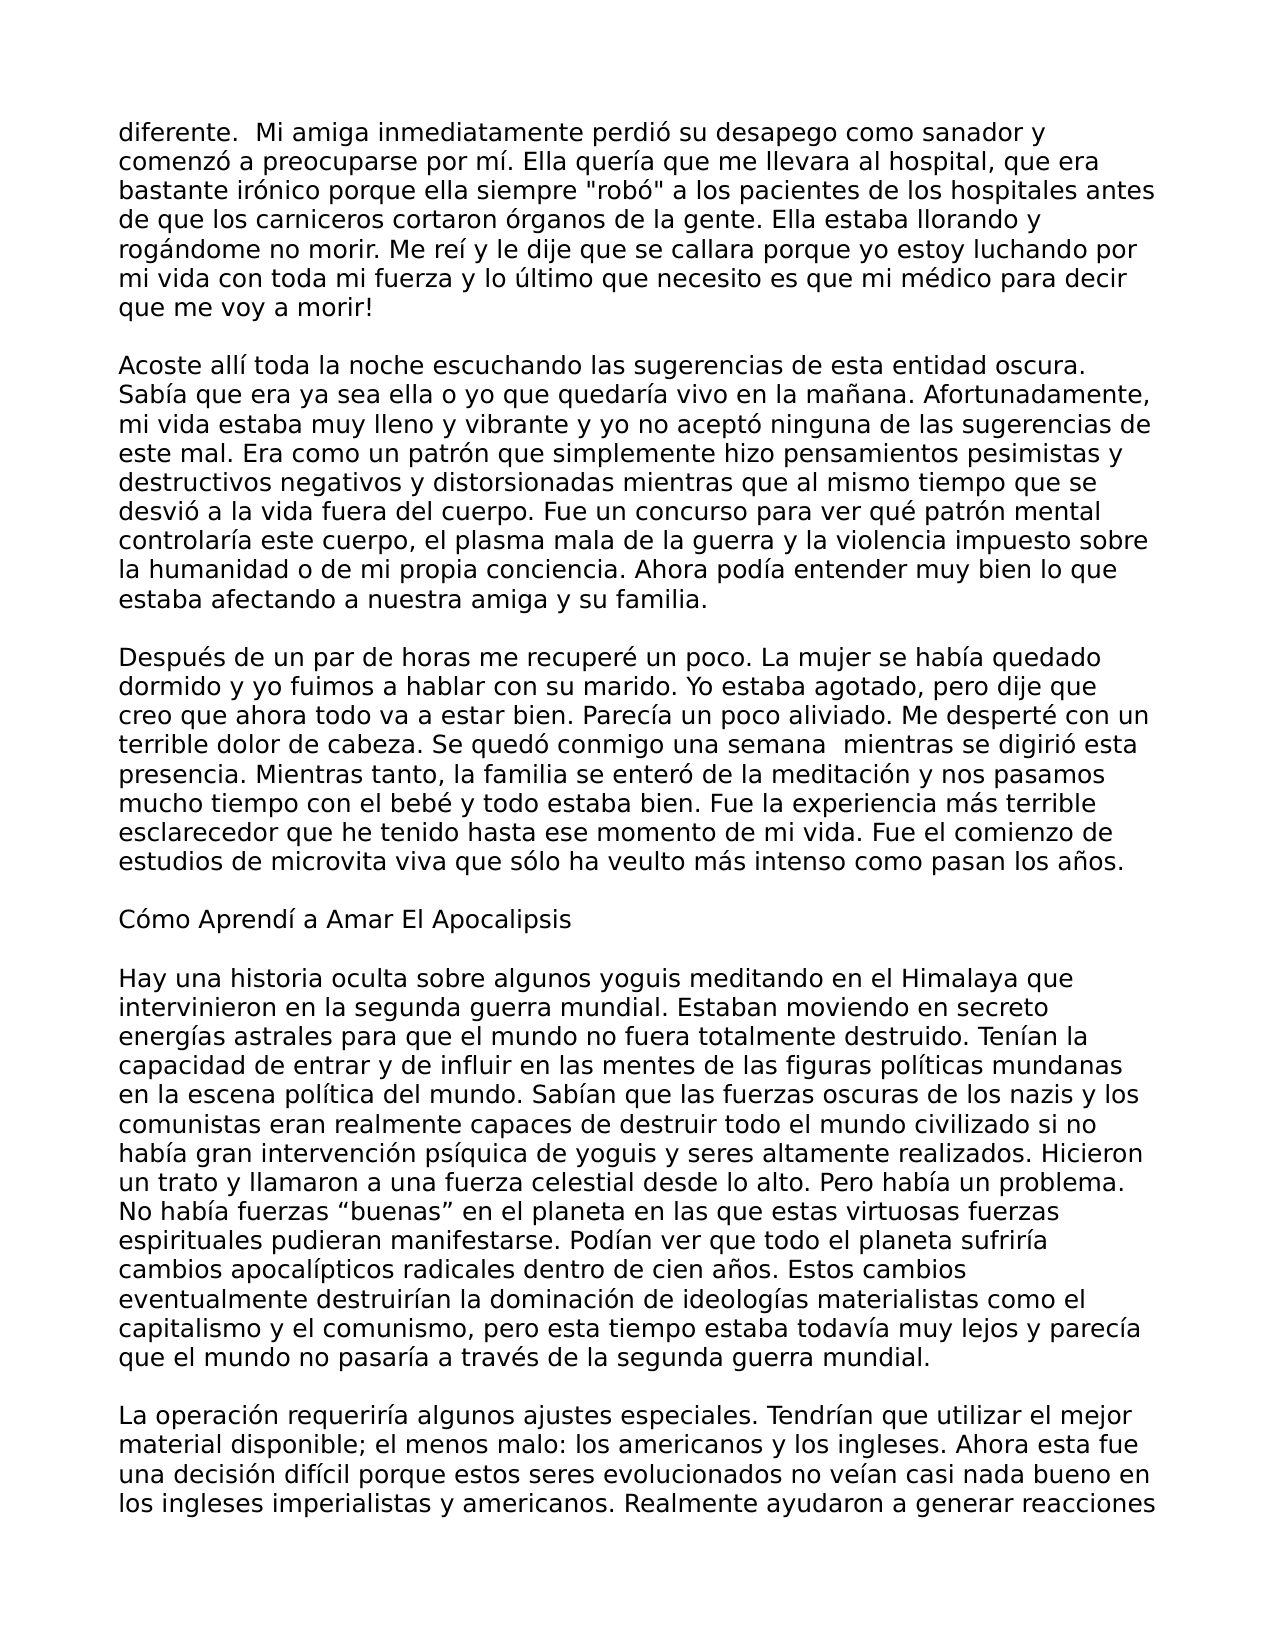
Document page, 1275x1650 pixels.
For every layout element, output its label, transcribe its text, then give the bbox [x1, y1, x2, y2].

text diferente. Mi amiga inmediatamente perdió su desapego como sanador y comenzó a preocuparse por mí. Ella quería que me llevara al hospital, que era bastante irónico porque ella siempre "robó" a los pacientes de los hospitales antes de que los carniceros cortaron órganos de la gente. Ella estaba llorando y rogándome no morir. Me reí y le dije que se callara porque yo estoy luchando por mi vida con toda mi fuerza y ​​lo último que necesito es que mi médico para decir que me voy a morir! Acoste allí toda la noche escuchando las sugerencias de esta entidad oscura. Sabía que era ya sea ella o yo que quedaría vivo en la mañana. Afortunadamente, mi vida estaba muy lleno y vibrante y yo no aceptó ninguna de las sugerencias de este mal. Era como un patrón que simplemente hizo pensamientos pesimistas y destructivos negativos y distorsionadas mientras que al mismo tiempo que se desvió a la vida fuera del cuerpo. Fue un concurso para ver qué patrón mental controlaría este cuerpo, el plasma mala de la guerra y la violencia impuesto sobre la humanidad o de mi propia conciencia. Ahora podía entender muy bien lo que estaba afectando a nuestra amiga y su familia. Después de un par de horas me recuperé un poco. La mujer se había quedado dormido y yo fuimos a hablar con su marido. Yo estaba agotado, pero dije que creo que ahora todo va a estar bien. Parecía un poco aliviado. Me desperté con un terrible dolor de cabeza. Se quedó conmigo una semana mientras se digirió esta presencia. Mientras tanto, la familia se enteró de la meditación y nos pasamos mucho tiempo con el bebé y todo estaba bien. Fue la experiencia más terrible esclarecedor que he tenido hasta ese momento de mi vida. Fue el comienzo de estudios de microvita viva que sólo ha veulto más intenso como pasan los años. Cómo Aprendí a Amar El Apocalipsis Hay una historia oculta sobre algunos yoguis meditando en el Himalaya que intervinieron en la segunda guerra mundial. Estaban moviendo en secreto energías astrales para que el mundo no fuera totalmente destruido. Tenían la capacidad de entrar y de influir en las mentes de las figuras políticas mundanas en la escena política del mundo. Sabían que las fuerzas oscuras de los nazis y los comunistas eran realmente capaces de destruir todo el mundo civilizado si no había gran intervención psíquica de yoguis y seres altamente realizados. Hicieron un trato y llamaron a una fuerza celestial desde lo alto. Pero había un problema. No había fuerzas “buenas” en el planeta en las que estas virtuosas fuerzas espirituales pudieran manifestarse. Podían ver que todo el planeta sufriría cambios apocalípticos radicales dentro de cien años. Estos cambios eventualmente destruirían la dominación de ideologías materialistas como el capitalismo y el comunismo, pero esta tiempo estaba todavía muy lejos y parecía que el mundo no pasaría a través de la segunda guerra mundial. La operación requeriría algunos ajustes especiales. Tendrían que utilizar el mejor material disponible; el menos malo: los americanos y los ingleses. Ahora esta fue una decisión difícil porque estos seres evolucionados no veían casi nada bueno en los ingleses imperialistas y americanos. Realmente ayudaron a generar reacciones [118, 118, 1157, 1518]
